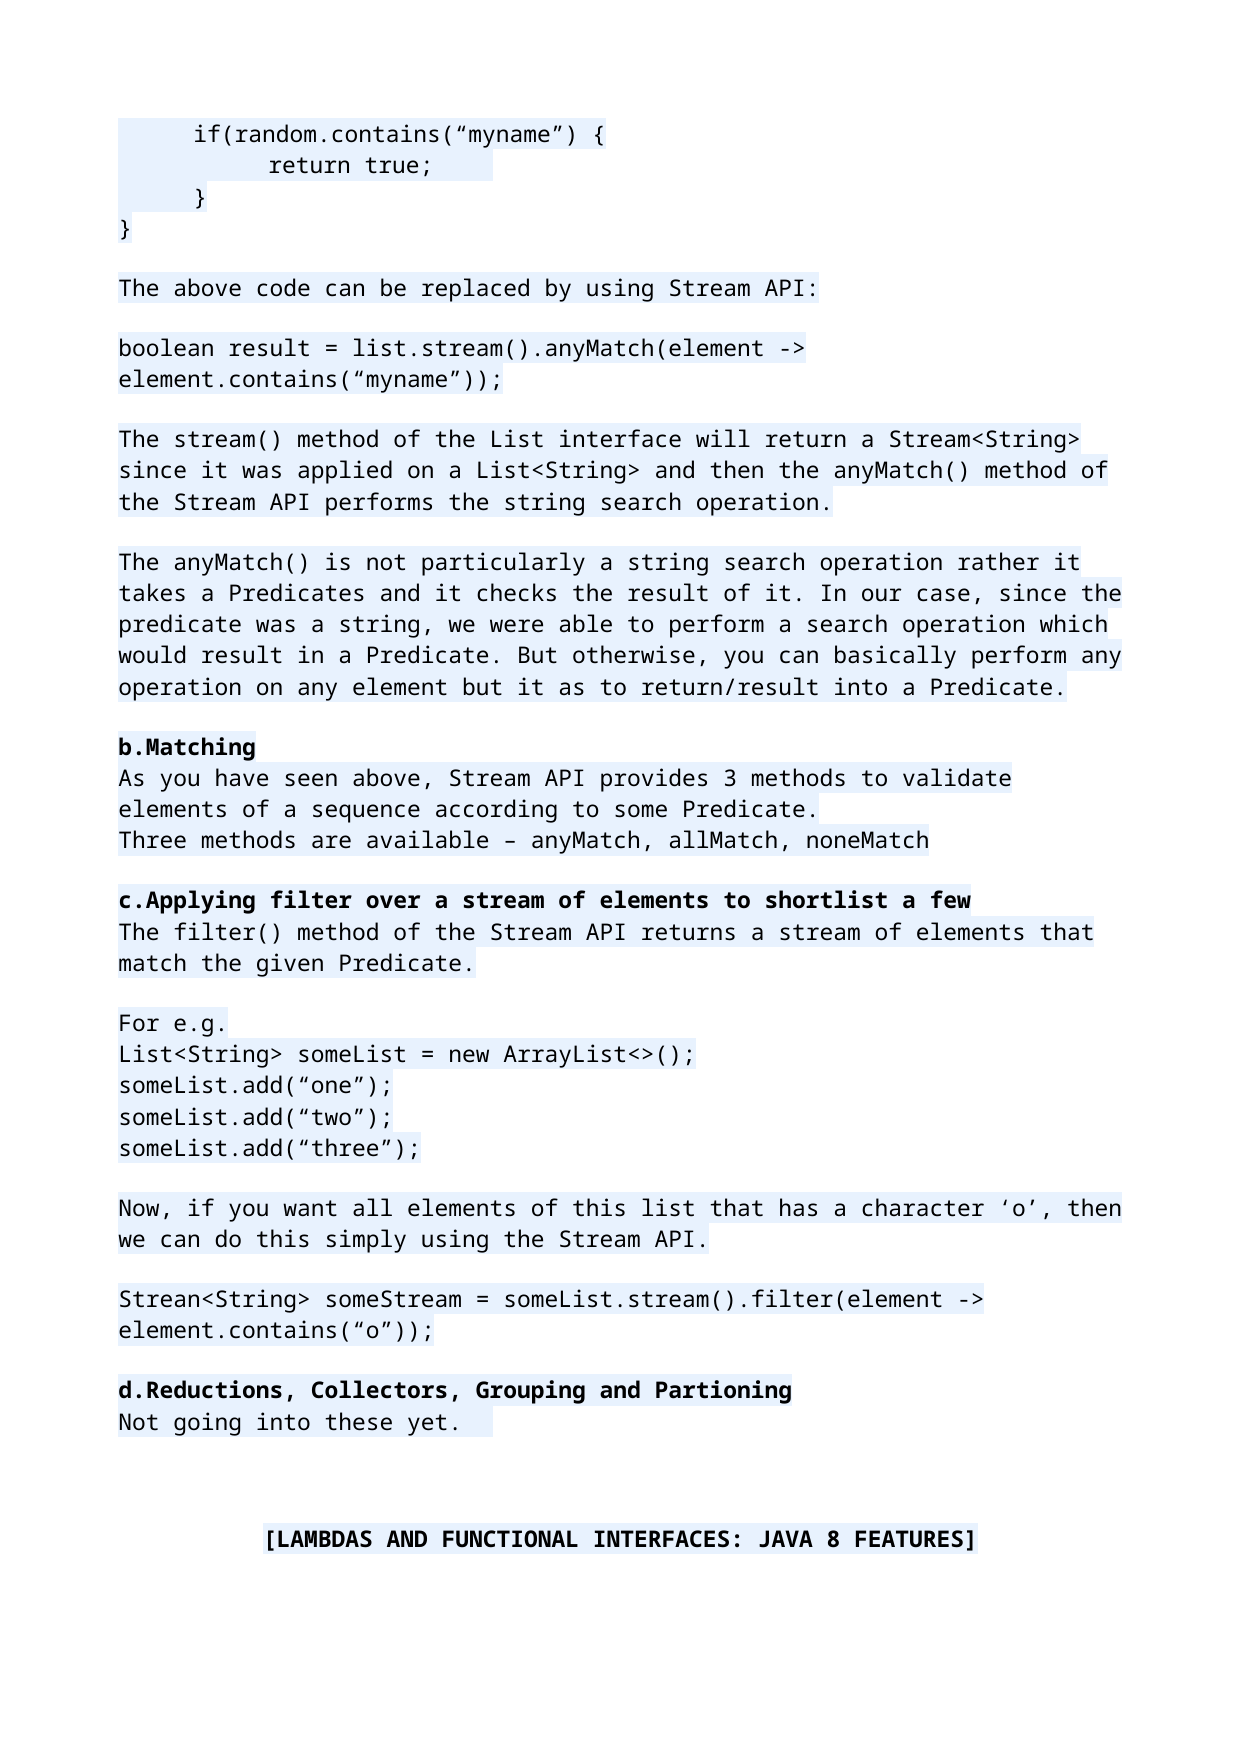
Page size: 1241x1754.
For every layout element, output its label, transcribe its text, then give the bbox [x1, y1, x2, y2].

text The anyMatch() is not particularly a string search operation rather it takes a Predicates and it checks the result of it. In our case, since the predicate was a string, we were able to perform a search operation which would result in a Predicate. But otherwise, you can basically perform any operation on any element but it as to return/result into a Predicate. [118, 546, 1122, 702]
text someList.add(“one”); [118, 1069, 1122, 1101]
text if(random.contains(“myname”) { return true; [118, 118, 1122, 181]
text Three methods are available – anyMatch, allMatch, noneMatch [118, 824, 1122, 856]
text } [118, 181, 1122, 212]
text [LAMBDAS AND FUNCTIONAL INTERFACES: JAVA 8 FEATURES] [118, 1523, 1122, 1554]
text boolean result = list.stream().anyMatch(element -> element.contains(“myname”)); [118, 332, 1122, 394]
text The above code can be replaced by using Stream API: [118, 272, 1122, 303]
text d.Reductions, Collectors, Grouping and Partioning [118, 1374, 1122, 1406]
text b.Matching [118, 731, 1122, 762]
text someList.add(“three”); [118, 1132, 1122, 1163]
text Strean<String> someStream = someList.stream().filter(element -> element.contains(“o”)); [118, 1283, 1122, 1346]
text c.Applying filter over a stream of elements to shortlist a few [118, 884, 1122, 916]
text The filter() method of the Stream API returns a stream of elements that match the given Predicate. [118, 916, 1122, 978]
text someList.add(“two”); [118, 1101, 1122, 1132]
text Now, if you want all elements of this list that has a character ‘o’, then we can do this simply using the Stream API. [118, 1192, 1122, 1254]
text } [118, 212, 1122, 243]
text As you have seen above, Stream API provides 3 methods to validate elements of a sequence according to some Predicate. [118, 762, 1122, 824]
text For e.g. [118, 1007, 1122, 1038]
text The stream() method of the List interface will return a Stream<String> since it was applied on a List<String> and then the anyMatch() method of the Stream API performs the string search operation. [118, 423, 1122, 517]
text Not going into these yet. [118, 1406, 1122, 1437]
text List<String> someList = new ArrayList<>(); [118, 1038, 1122, 1069]
